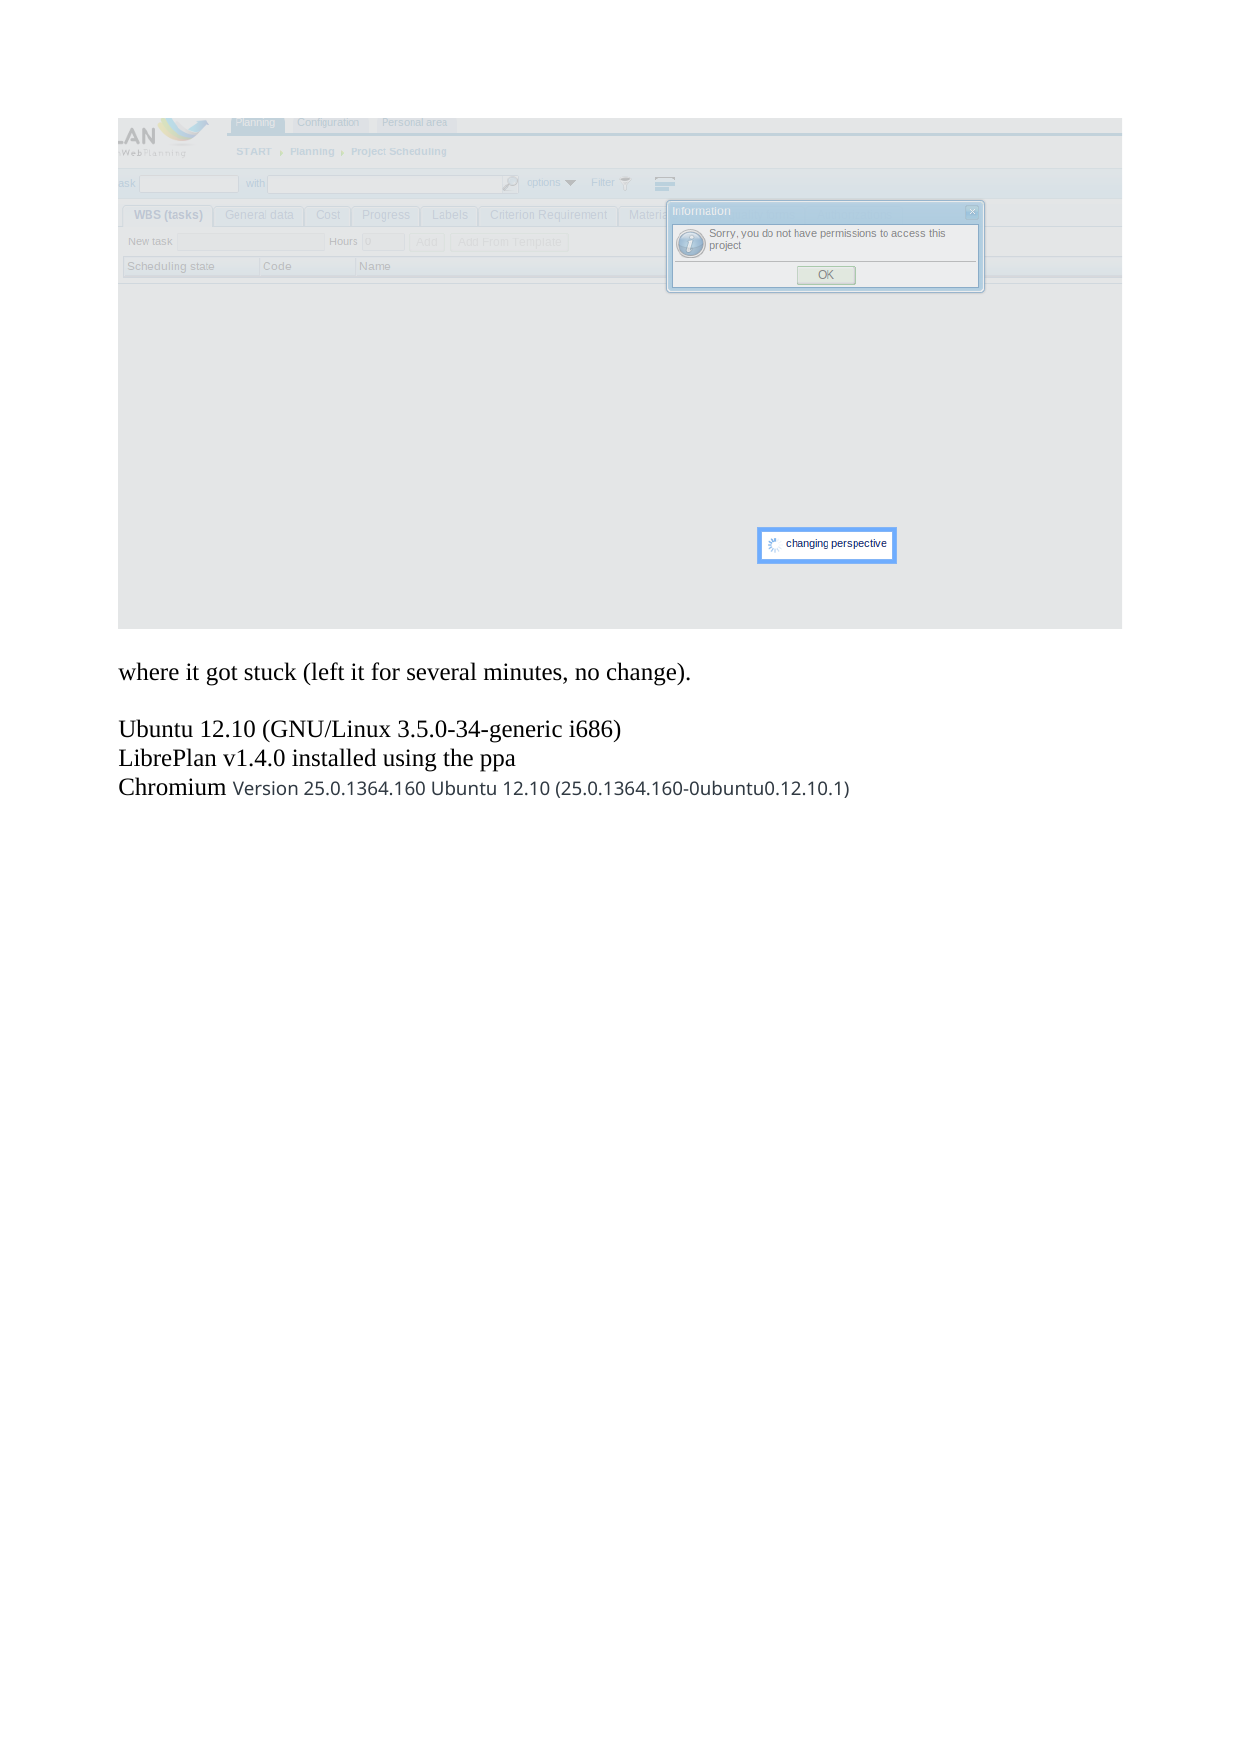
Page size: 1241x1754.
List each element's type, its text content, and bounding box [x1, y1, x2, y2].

text Chromium Version 25.0.1364.160 Ubuntu 12.10 (25.0.1364.160-0ubuntu0.12.10.1) [118, 772, 1122, 801]
picture [118, 118, 1123, 629]
text where it got stuck (left it for several minutes, no change). [118, 657, 1122, 686]
text Ubuntu 12.10 (GNU/Linux 3.5.0-34-generic i686) [118, 714, 1122, 743]
text LibrePlan v1.4.0 installed using the ppa [118, 743, 1122, 772]
